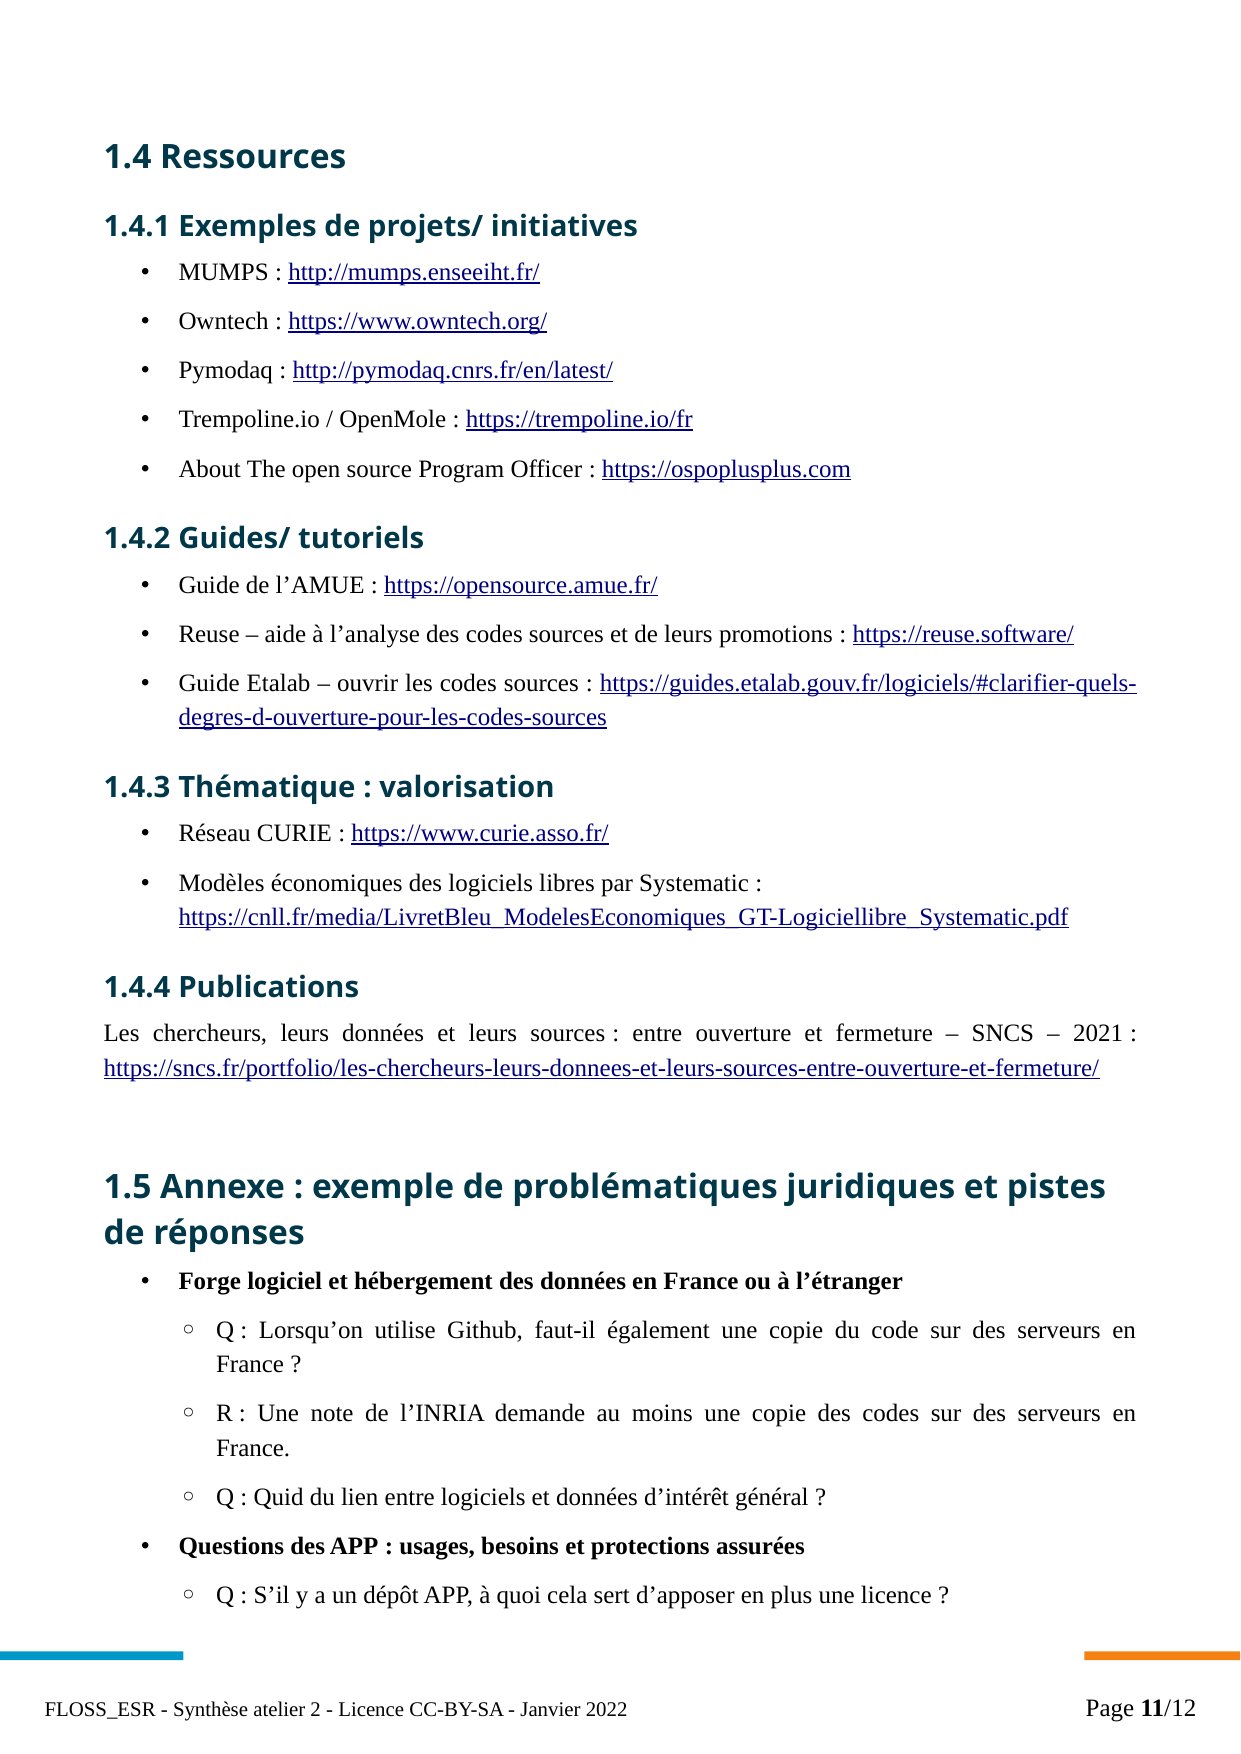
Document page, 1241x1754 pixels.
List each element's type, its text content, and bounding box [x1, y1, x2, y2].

list Modèles économiques des logiciels libres par Systematic : https://cnll.fr/media/LivretBleu_ModelesEconomiques_GT-Logiciellibre_Systematic.pdf [141, 868, 1137, 931]
list Questions des APP : usages, besoins et protections assurées [141, 1531, 1137, 1560]
list Guide de l’AMUE : https://opensource.amue.fr/ [141, 570, 1137, 598]
subtitle Exemples de projets/ initiatives [103, 205, 1137, 245]
subtitle Guides/ tutoriels [103, 517, 1137, 557]
list Trempoline.io / OpenMole : https://trempoline.io/fr [141, 404, 1137, 433]
text Les chercheurs, leurs données et leurs sources : entre ouverture et fermeture – SNCS – 2021 : https://sncs.fr/portfolio/les-chercheurs-leurs-donnees-et-leurs-sources-entre-ouverture-et-fermeture/ [103, 1018, 1137, 1081]
subtitle Annexe : exemple de problématiques juridiques et pistes de réponses [103, 1163, 1137, 1254]
list Q : S’il y a un dépôt APP, à quoi cela sert d’apposer en plus une licence ? [178, 1580, 1137, 1609]
list Guide Etalab – ouvrir les codes sources : https://guides.etalab.gouv.fr/logiciels/#clarifier-quels-degres-d-ouverture-pour-les-codes-sources [141, 668, 1137, 731]
list Forge logiciel et hébergement des données en France ou à l’étranger [141, 1266, 1137, 1294]
list Owntech : https://www.owntech.org/ [141, 306, 1137, 335]
subtitle Thématique : valorisation [103, 766, 1137, 806]
subtitle Publications [103, 966, 1137, 1006]
list Pymodaq : http://pymodaq.cnrs.fr/en/latest/ [141, 356, 1137, 384]
list About The open source Program Officer : https://ospoplusplus.com [141, 454, 1137, 482]
list Q : Lorsqu’on utilise Github, faut-il également une copie du code sur des serveurs en France ? [178, 1315, 1137, 1378]
list MUMPS : http://mumps.enseeiht.fr/ [141, 257, 1137, 286]
list Q : Quid du lien entre logiciels et données d’intérêt général ? [178, 1482, 1137, 1511]
subtitle Ressources [103, 133, 1137, 178]
list Reuse – aide à l’analyse des codes sources et de leurs promotions : https://reuse.software/ [141, 619, 1137, 648]
list Réseau CURIE : https://www.curie.asso.fr/ [141, 818, 1137, 847]
list R : Une note de l’INRIA demande au moins une copie des codes sur des serveurs en France. [178, 1398, 1137, 1462]
